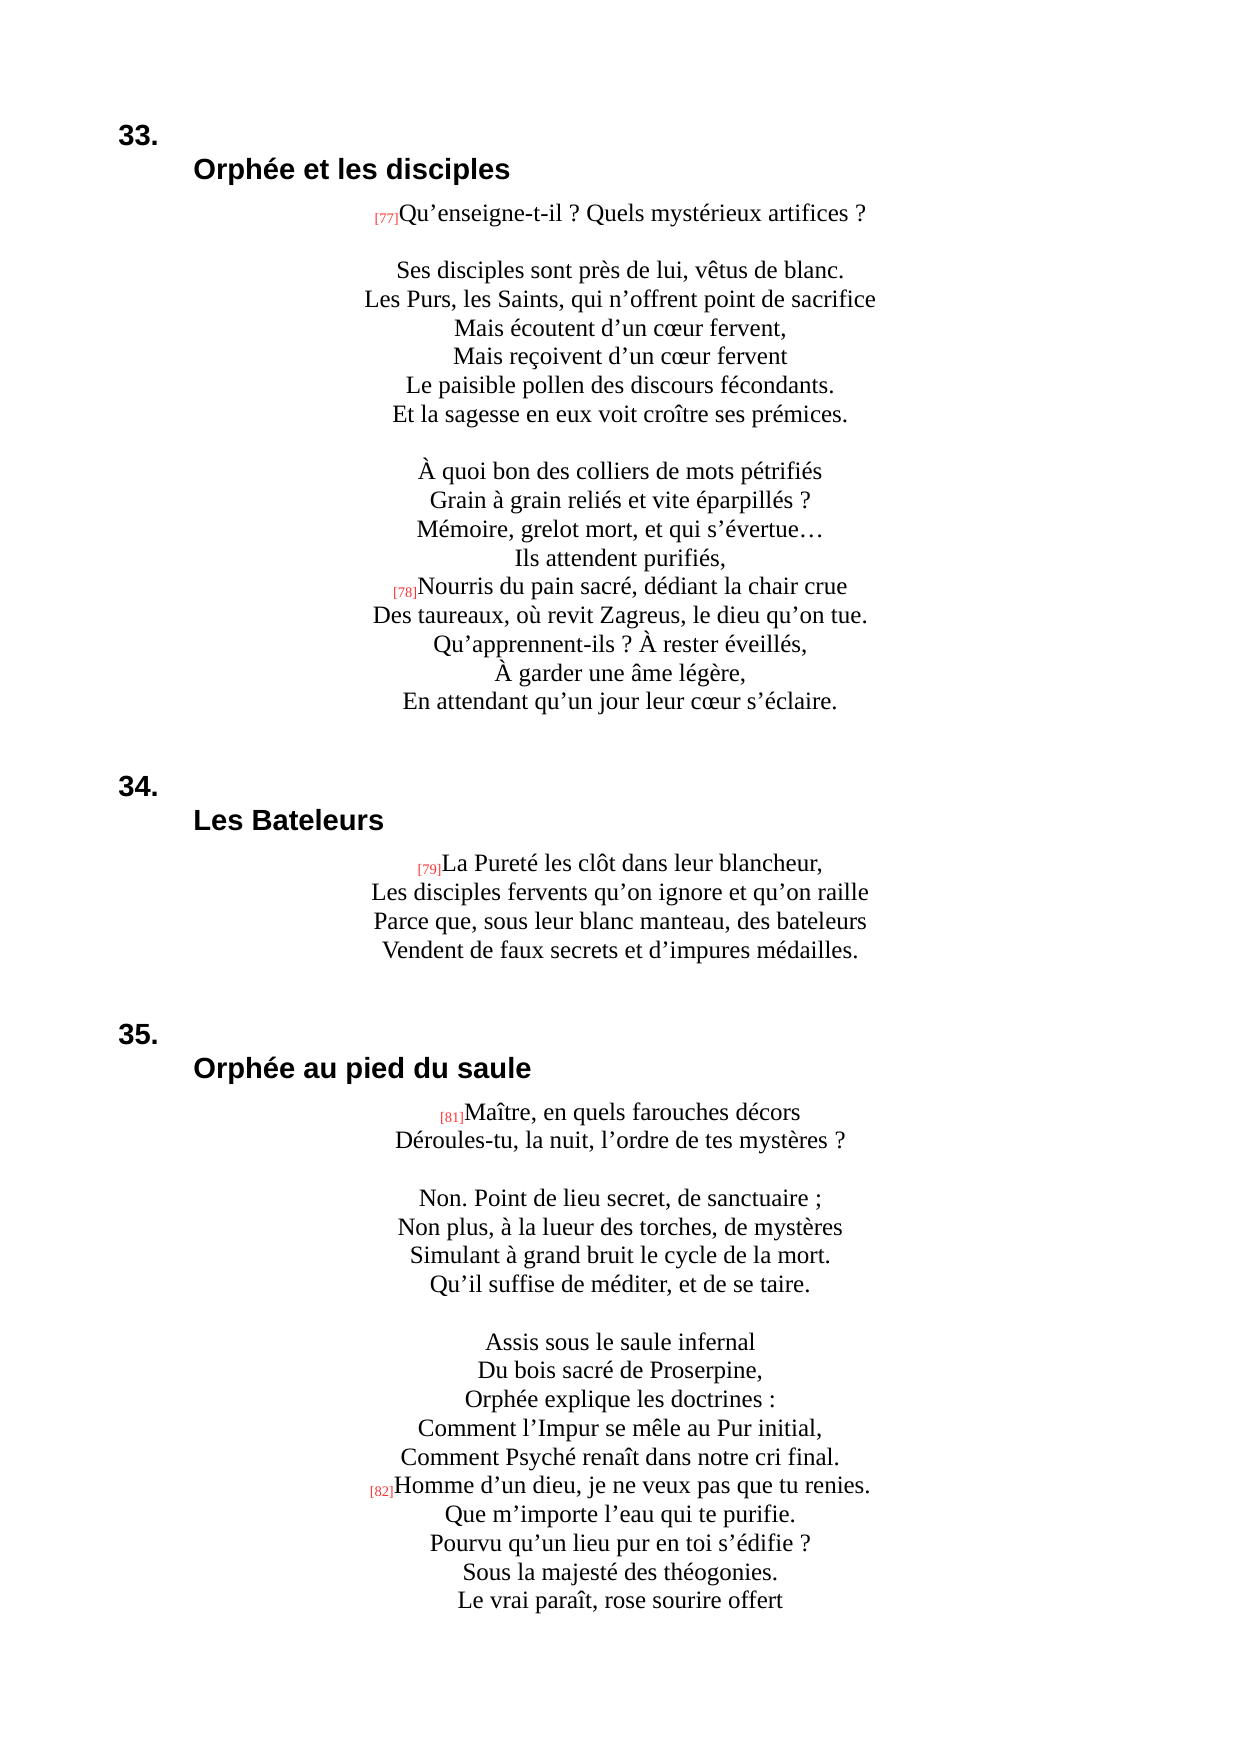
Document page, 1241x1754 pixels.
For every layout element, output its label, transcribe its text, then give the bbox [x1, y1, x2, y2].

text Assis sous le saule infernal [118, 1327, 1122, 1356]
text [82]Homme d’un dieu, je ne veux pas que tu renies. [118, 1471, 1122, 1499]
text En attendant qu’un jour leur cœur s’éclaire. [118, 686, 1122, 715]
subtitle 33. Orphée et les disciples [118, 118, 1122, 185]
text Non plus, à la lueur des torches, de mystères [118, 1212, 1122, 1241]
text À garder une âme légère, [118, 658, 1122, 686]
text Orphée explique les doctrines : [118, 1384, 1122, 1413]
text Les Purs, les Saints, qui n’offrent point de sacrifice [118, 284, 1122, 313]
text [79]La Pureté les clôt dans leur blancheur, [118, 848, 1122, 877]
text Mais reçoivent d’un cœur fervent [118, 341, 1122, 370]
text Le vrai paraît, rose sourire offert [118, 1586, 1122, 1614]
subtitle 34. Les Bateleurs [118, 769, 1122, 836]
text Comment Psyché renaît dans notre cri final. [118, 1442, 1122, 1471]
text Le paisible pollen des discours fécondants. [118, 370, 1122, 399]
text Mais écoutent d’un cœur fervent, [118, 313, 1122, 341]
text Non. Point de lieu secret, de sanctuaire ; [118, 1183, 1122, 1212]
text Pourvu qu’un lieu pur en toi s’édifie ? [118, 1528, 1122, 1557]
text Déroules-tu, la nuit, l’ordre de tes mystères ? [118, 1126, 1122, 1154]
text [78]Nourris du pain sacré, dédiant la chair crue [118, 571, 1122, 600]
text Du bois sacré de Proserpine, [118, 1356, 1122, 1384]
text Comment l’Impur se mêle au Pur initial, [118, 1413, 1122, 1442]
text Et la sagesse en eux voit croître ses prémices. [118, 399, 1122, 428]
text Qu’il suffise de méditer, et de se taire. [118, 1269, 1122, 1298]
subtitle 35. Orphée au pied du saule [118, 1017, 1122, 1084]
text Les disciples fervents qu’on ignore et qu’on raille [118, 877, 1122, 906]
text Que m’importe l’eau qui te purifie. [118, 1499, 1122, 1528]
text À quoi bon des colliers de mots pétrifiés [118, 456, 1122, 485]
text [81]Maître, en quels farouches décors [118, 1097, 1122, 1126]
text Qu’apprennent-ils ? À rester éveillés, [118, 629, 1122, 658]
text Ses disciples sont près de lui, vêtus de blanc. [118, 255, 1122, 284]
text Parce que, sous leur blanc manteau, des bateleurs [118, 906, 1122, 935]
text Grain à grain reliés et vite éparpillés ? [118, 485, 1122, 514]
text Mémoire, grelot mort, et qui s’évertue… [118, 514, 1122, 543]
text Vendent de faux secrets et d’impures médailles. [118, 935, 1122, 963]
text Sous la majesté des théogonies. [118, 1557, 1122, 1586]
text [77]Qu’enseigne-t-il ? Quels mystérieux artifices ? [118, 198, 1122, 226]
text Des taureaux, où revit Zagreus, le dieu qu’on tue. [118, 600, 1122, 629]
text Ils attendent purifiés, [118, 543, 1122, 571]
text Simulant à grand bruit le cycle de la mort. [118, 1241, 1122, 1269]
